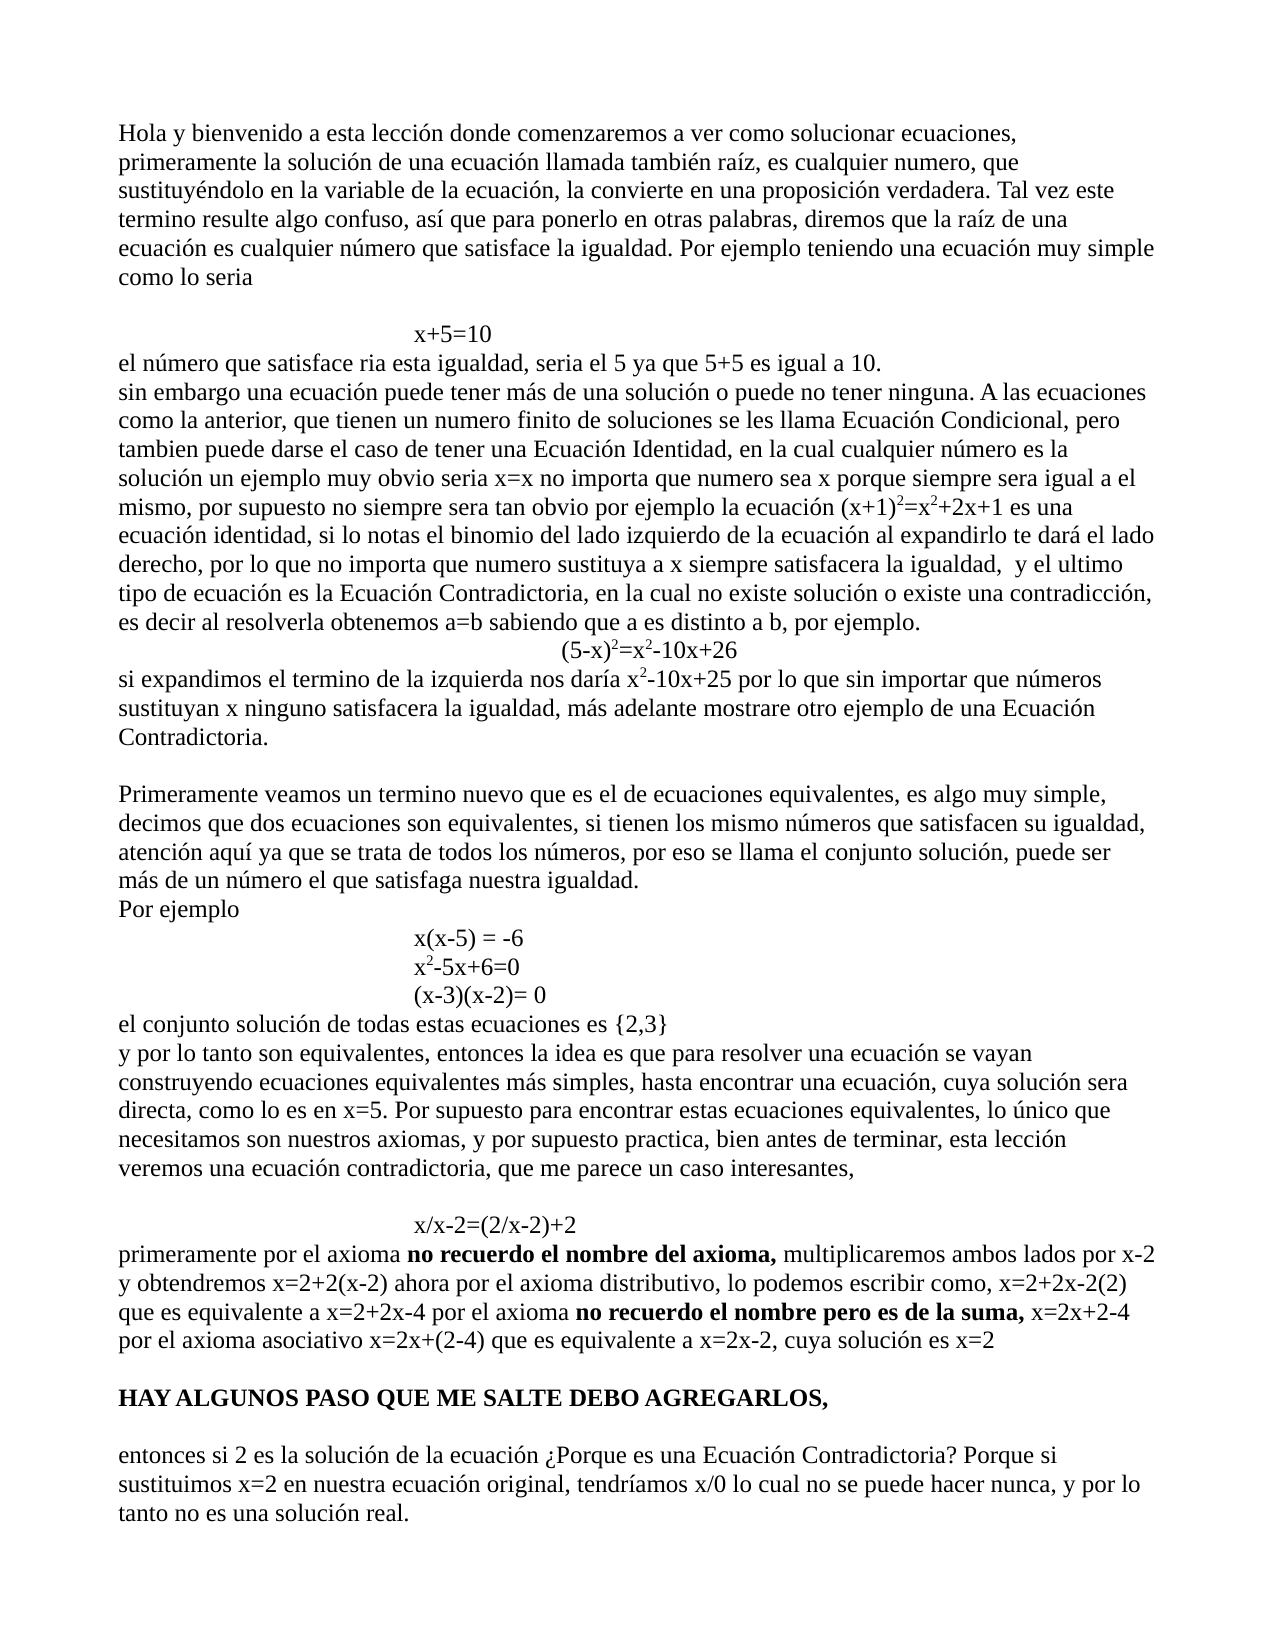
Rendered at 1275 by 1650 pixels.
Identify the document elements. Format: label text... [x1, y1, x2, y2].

text sin embargo una ecuación puede tener más de una solución o puede no tener ninguna. A las ecuaciones como la anterior, que tienen un numero finito de soluciones se les llama Ecuación Condicional, pero tambien puede darse el caso de tener una Ecuación Identidad, en la cual cualquier número es la solución un ejemplo muy obvio seria x=x no importa que numero sea x porque siempre sera igual a el mismo, por supuesto no siempre sera tan obvio por ejemplo la ecuación (x+1)2=x2+2x+1 es una ecuación identidad, si lo notas el binomio del lado izquierdo de la ecuación al expandirlo te dará el lado derecho, por lo que no importa que numero sustituya a x siempre satisfacera la igualdad, y el ultimo tipo de ecuación es la Ecuación Contradictoria, en la cual no existe solución o existe una contradicción, es decir al resolverla obtenemos a=b sabiendo que a es distinto a b, por ejemplo. [118, 377, 1157, 636]
text x2-5x+6=0 [118, 952, 1157, 981]
text Hola y bienvenido a esta lección donde comenzaremos a ver como solucionar ecuaciones, primeramente la solución de una ecuación llamada también raíz, es cualquier numero, que sustituyéndolo en la variable de la ecuación, la convierte en una proposición verdadera. Tal vez este termino resulte algo confuso, así que para ponerlo en otras palabras, diremos que la raíz de una ecuación es cualquier número que satisface la igualdad. Por ejemplo teniendo una ecuación muy simple como lo seria [118, 118, 1157, 291]
text Por ejemplo [118, 894, 1157, 923]
text el número que satisface ria esta igualdad, seria el 5 ya que 5+5 es igual a 10. [118, 348, 1157, 377]
text HAY ALGUNOS PASO QUE ME SALTE DEBO AGREGARLOS, [118, 1383, 1157, 1412]
text x(x-5) = -6 [118, 923, 1157, 952]
text el conjunto solución de todas estas ecuaciones es {2,3} [118, 1009, 1157, 1038]
text si expandimos el termino de la izquierda nos daría x2-10x+25 por lo que sin importar que números sustituyan x ninguno satisfacera la igualdad, más adelante mostrare otro ejemplo de una Ecuación Contradictoria. [118, 664, 1157, 751]
text (5-x)2=x2-10x+26 [118, 636, 1157, 664]
text x+5=10 [118, 319, 1157, 348]
text (x-3)(x-2)= 0 [118, 981, 1157, 1009]
text primeramente por el axioma no recuerdo el nombre del axioma, multiplicaremos ambos lados por x-2 y obtendremos x=2+2(x-2) ahora por el axioma distributivo, lo podemos escribir como, x=2+2x-2(2) que es equivalente a x=2+2x-4 por el axioma no recuerdo el nombre pero es de la suma, x=2x+2-4 por el axioma asociativo x=2x+(2-4) que es equivalente a x=2x-2, cuya solución es x=2 [118, 1239, 1157, 1354]
text x/x-2=(2/x-2)+2 [118, 1211, 1157, 1239]
text entonces si 2 es la solución de la ecuación ¿Porque es una Ecuación Contradictoria? Porque si sustituimos x=2 en nuestra ecuación original, tendríamos x/0 lo cual no se puede hacer nunca, y por lo tanto no es una solución real. [118, 1441, 1157, 1527]
text y por lo tanto son equivalentes, entonces la idea es que para resolver una ecuación se vayan construyendo ecuaciones equivalentes más simples, hasta encontrar una ecuación, cuya solución sera directa, como lo es en x=5. Por supuesto para encontrar estas ecuaciones equivalentes, lo único que necesitamos son nuestros axiomas, y por supuesto practica, bien antes de terminar, esta lección veremos una ecuación contradictoria, que me parece un caso interesantes, [118, 1038, 1157, 1182]
text Primeramente veamos un termino nuevo que es el de ecuaciones equivalentes, es algo muy simple, decimos que dos ecuaciones son equivalentes, si tienen los mismo números que satisfacen su igualdad, atención aquí ya que se trata de todos los números, por eso se llama el conjunto solución, puede ser más de un número el que satisfaga nuestra igualdad. [118, 779, 1157, 894]
